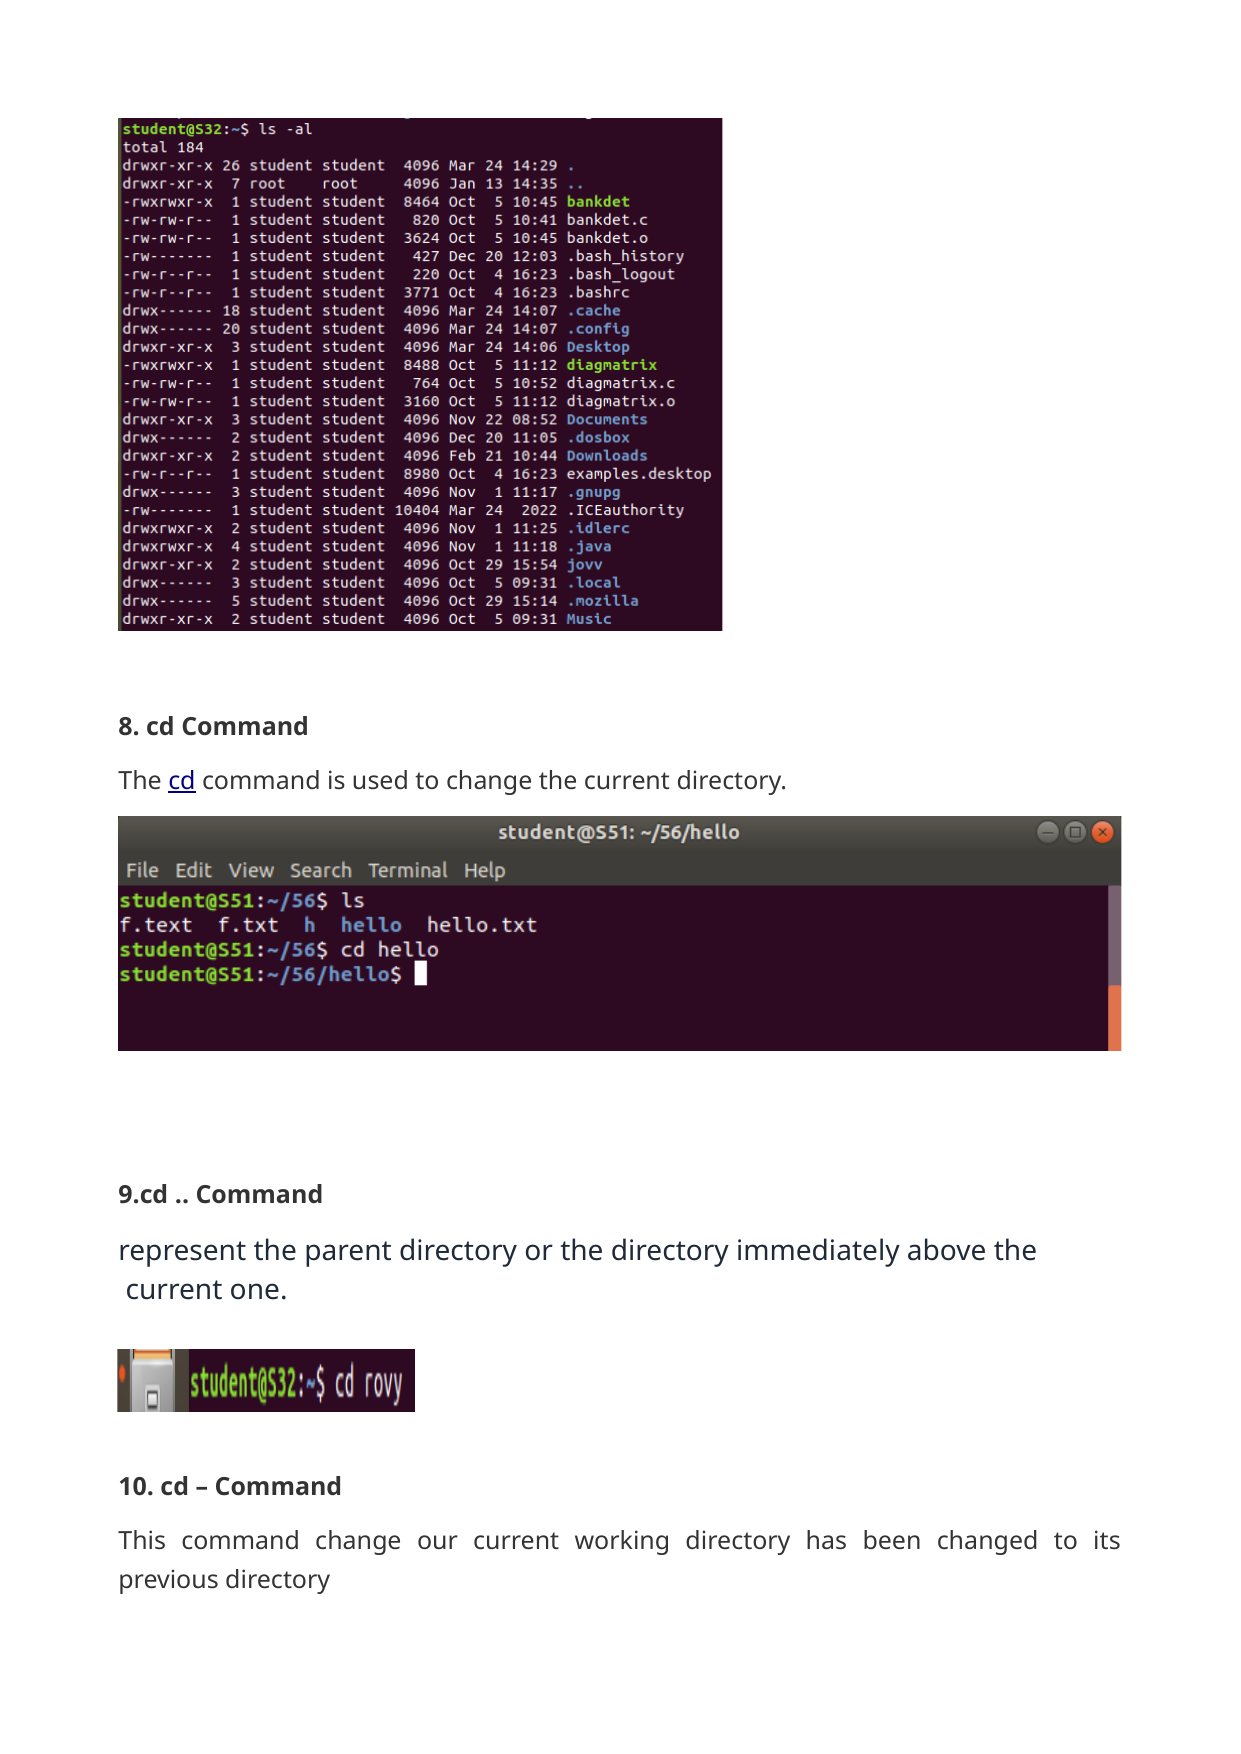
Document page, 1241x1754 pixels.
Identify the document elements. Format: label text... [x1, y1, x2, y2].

text current one. [118, 1269, 1122, 1307]
text The cd command is used to change the current directory. [118, 762, 1122, 797]
text This command change our current working directory has been changed to its previous directory [118, 1522, 1122, 1596]
text 10. cd – Command [118, 1469, 1122, 1503]
text 8. cd Command [118, 709, 1122, 743]
text represent the parent directory or the directory immediately above the [118, 1231, 1122, 1269]
text 9.cd .. Command [118, 1177, 1122, 1211]
